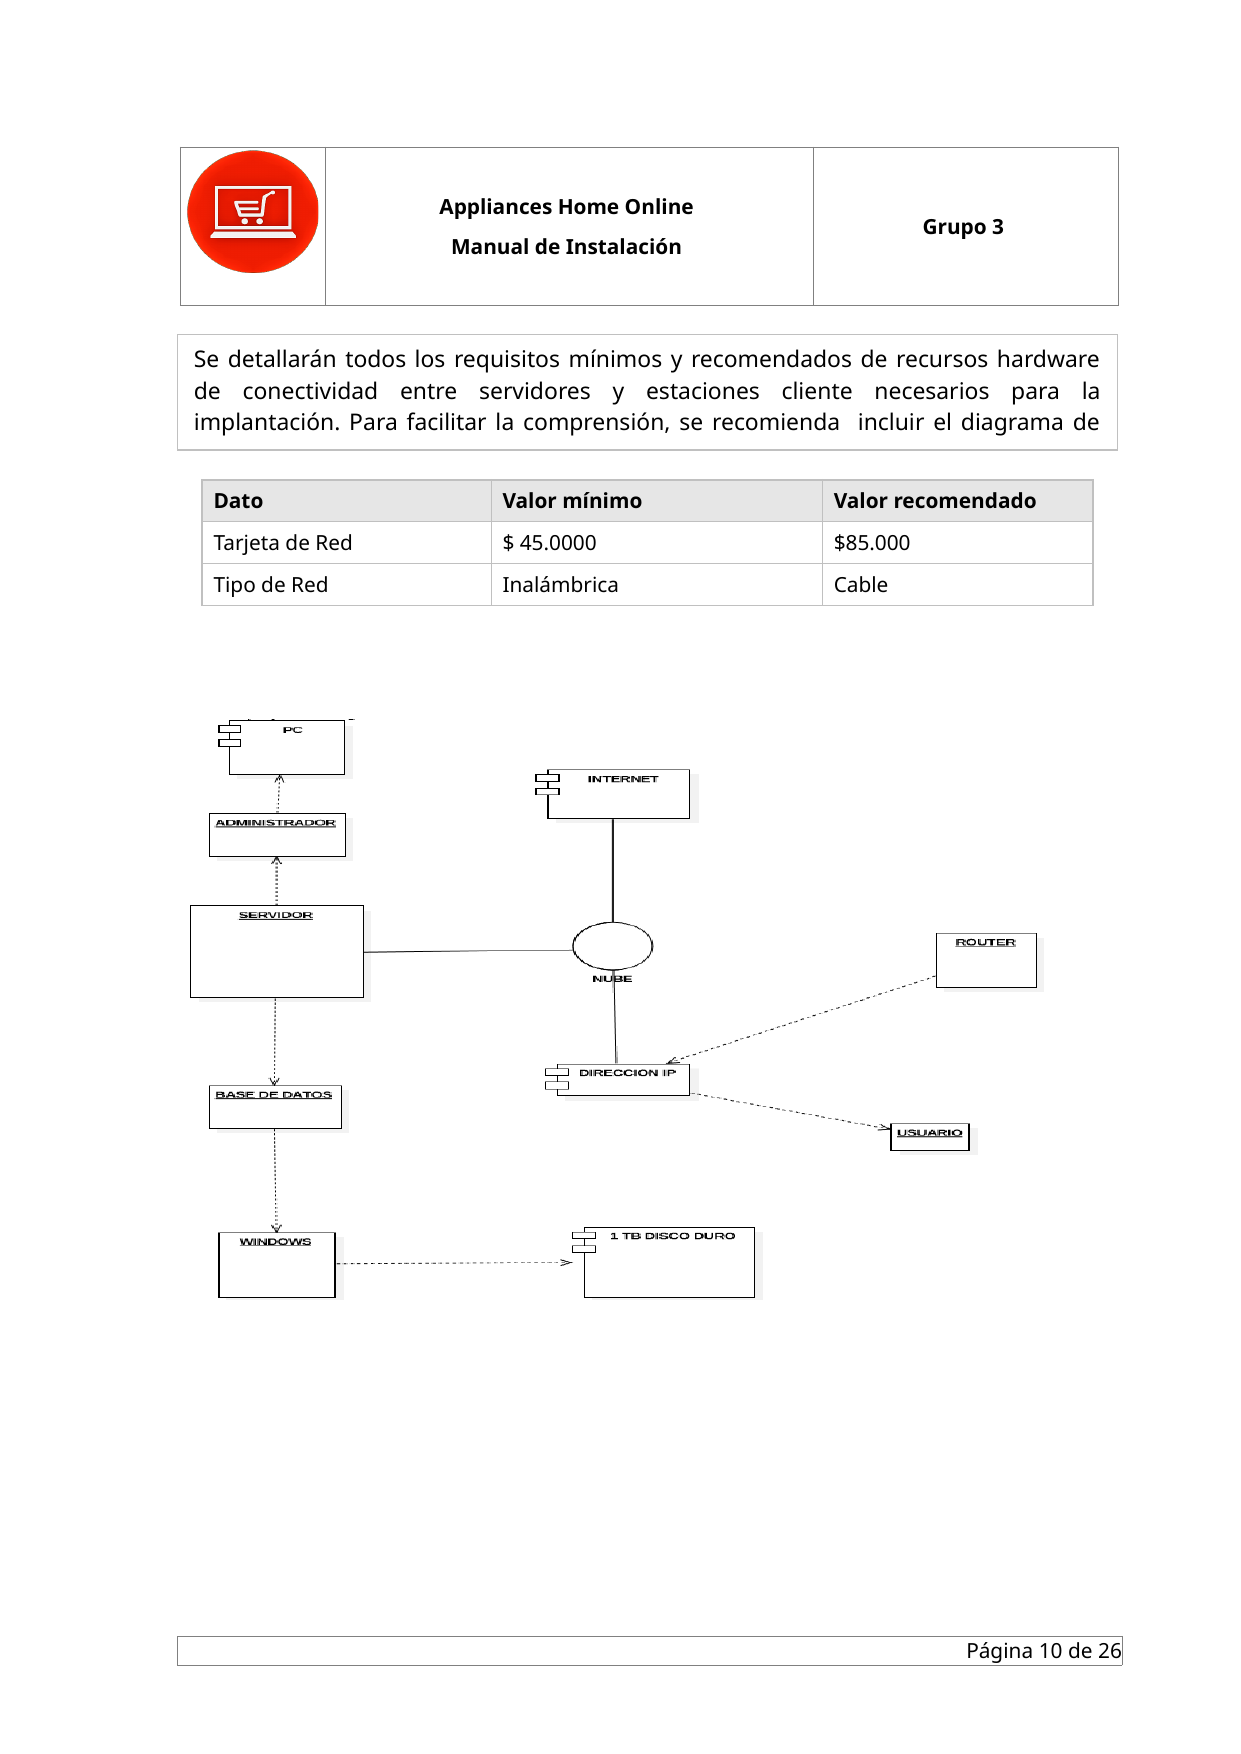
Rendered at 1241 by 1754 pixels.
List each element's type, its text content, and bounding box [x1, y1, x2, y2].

table_cell Inalámbrica [492, 564, 822, 605]
table_cell Tarjeta de Red [203, 522, 491, 563]
table_cell $85.000 [823, 522, 1092, 563]
table_cell Cable [823, 564, 1092, 605]
table_header Valor recomendado [823, 481, 1092, 521]
table_cell Tipo de Red [203, 564, 491, 605]
text Se detallarán todos los requisitos mínimos y recomendados de recursos hardware de conectividad entre servidores y estaciones cliente necesarios para la implantación. Para facilitar la comprensión, se recomienda incluir el diagrama de despliegue correspondiente. [194, 343, 1101, 441]
table_header Valor mínimo [492, 481, 822, 521]
table_header Dato [203, 481, 491, 521]
table_cell $ 45.0000 [492, 522, 822, 563]
